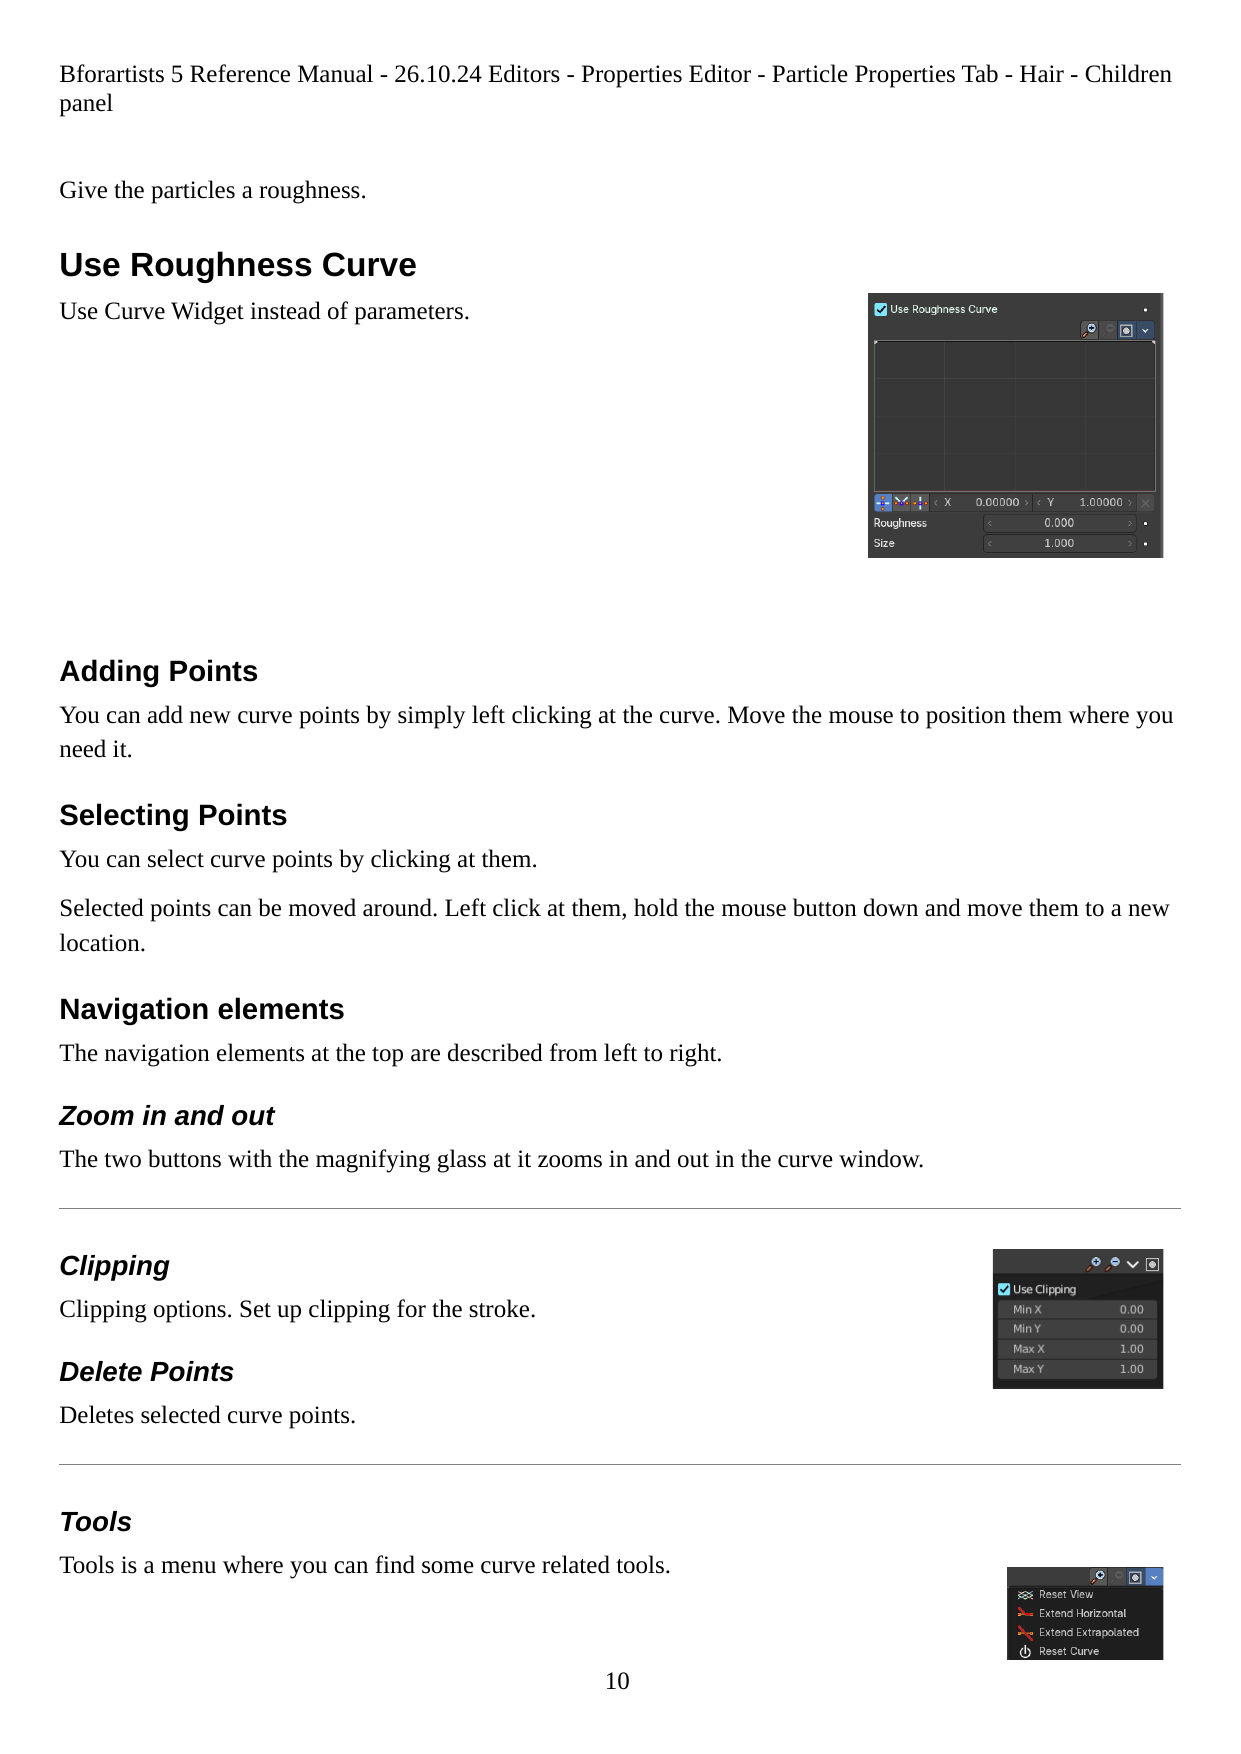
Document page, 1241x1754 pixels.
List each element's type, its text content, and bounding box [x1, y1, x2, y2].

picture [1007, 1567, 1164, 1660]
picture [868, 293, 1164, 558]
subtitle Navigation elements [59, 992, 1181, 1025]
text You can add new curve points by simply left clicking at the curve. Move the mouse to position them where you need it. [59, 700, 1181, 763]
text Selected points can be moved around. Left click at them, hold the mouse button down and move them to a new location. [59, 893, 1181, 957]
subtitle Selecting Points [59, 798, 1181, 832]
subtitle Delete Points [59, 1356, 992, 1387]
text Clipping options. Set up clipping for the stroke. [59, 1294, 992, 1323]
subtitle Use Roughness Curve [59, 245, 1181, 283]
text You can select curve points by clicking at them. [59, 844, 1181, 873]
text Tools is a menu where you can find some curve related tools. [59, 1550, 1181, 1579]
text Deletes selected curve points. [59, 1400, 1181, 1429]
subtitle [1164, 1356, 1181, 1387]
text The navigation elements at the top are described from left to right. [59, 1038, 1181, 1067]
subtitle Adding Points [59, 654, 1181, 688]
text Use Curve Widget instead of parameters. [59, 296, 868, 324]
text The two buttons with the magnifying glass at it zooms in and out in the curve window. [59, 1144, 1181, 1173]
subtitle Tools [59, 1506, 1181, 1537]
subtitle [1164, 1249, 1181, 1281]
subtitle Clipping [59, 1249, 992, 1281]
picture [992, 1249, 1164, 1389]
text Give the particles a roughness. [59, 175, 1181, 203]
subtitle Zoom in and out [59, 1099, 1181, 1131]
